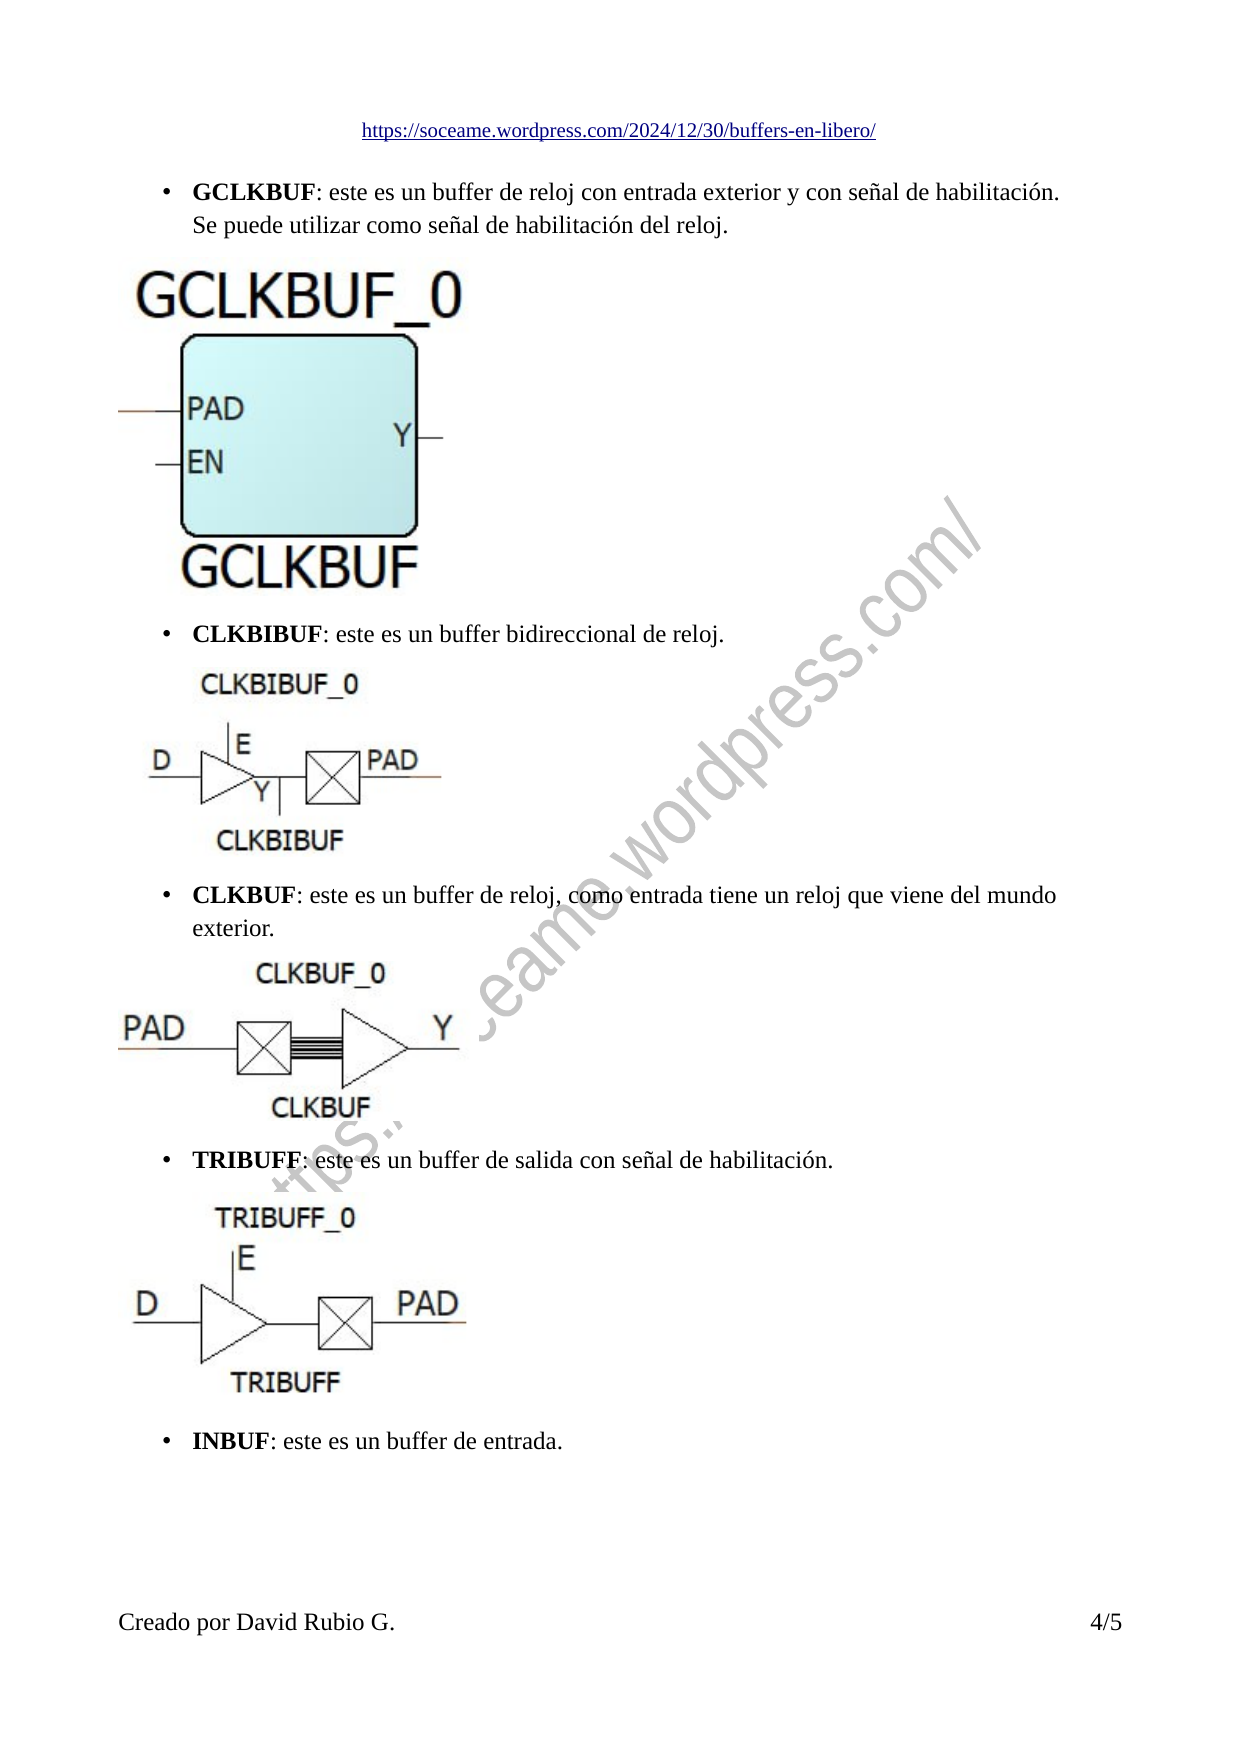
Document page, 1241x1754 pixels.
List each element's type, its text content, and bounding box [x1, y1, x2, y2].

list TRIBUFF: este es un buffer de salida con señal de habilitación. [162, 1145, 318, 1173]
list GCLKBUF: este es un buffer de reloj con entrada exterior y con señal de habilitación. Se puede utilizar como señal de habilitación del reloj. [162, 177, 1122, 239]
picture [118, 961, 479, 1121]
list CLKBIBUF: este es un buffer bidireccional de reloj. [162, 619, 1122, 648]
picture [118, 667, 442, 857]
list TRIBUFF: este es un buffer de salida con señal de habilitación. [331, 1145, 1122, 1173]
list CLKBUF: este es un buffer de reloj, como entrada tiene un reloj que viene del mundo exterior. [162, 880, 1122, 942]
picture [118, 257, 495, 596]
list INBUF: este es un buffer de entrada. [162, 1426, 1122, 1455]
picture [118, 1192, 467, 1402]
